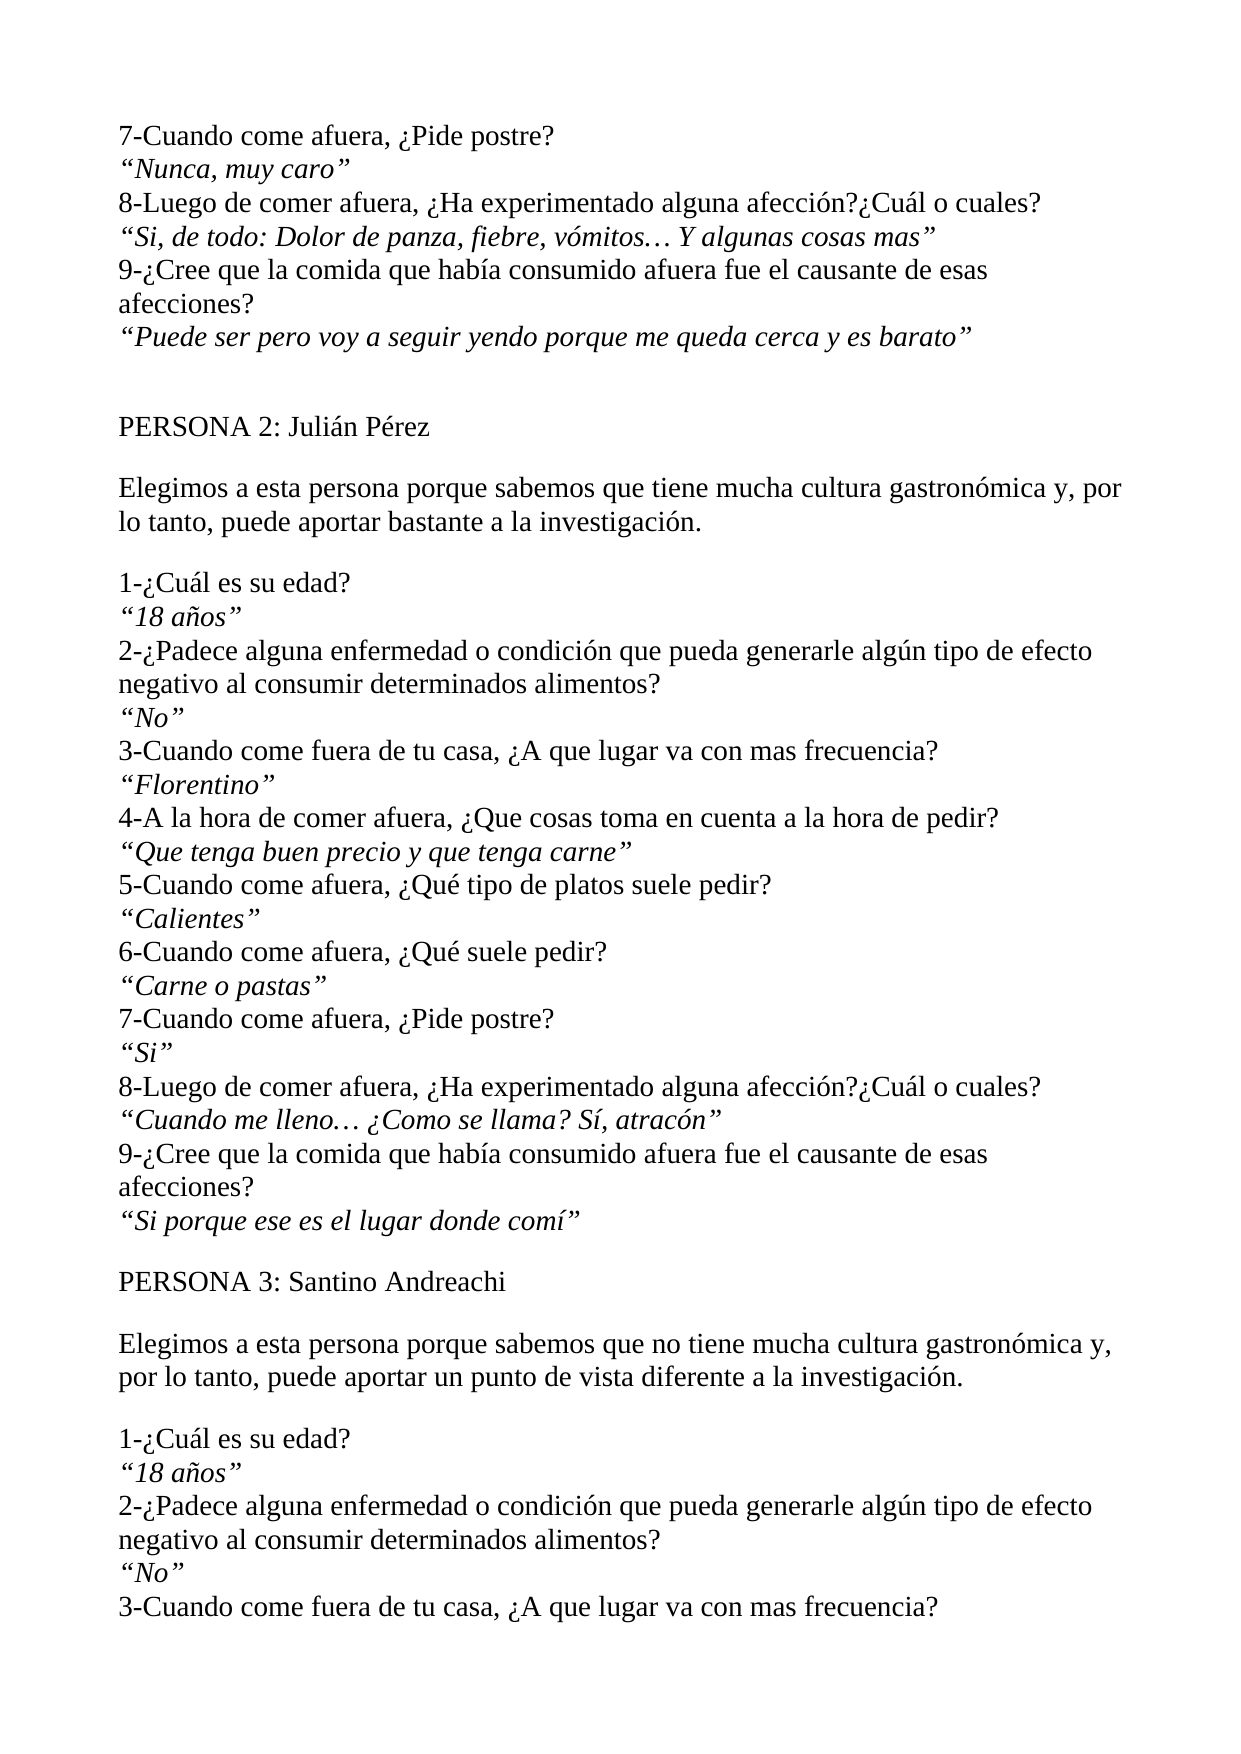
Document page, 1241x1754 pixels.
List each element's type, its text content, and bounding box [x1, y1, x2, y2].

text “18 años” [118, 599, 1122, 633]
text “Si” [118, 1035, 1122, 1069]
text “Nunca, muy caro” [118, 152, 1122, 185]
text “No” [118, 1555, 1122, 1589]
text PERSONA 3: Santino Andreachi [118, 1264, 1122, 1298]
text 2-¿Padece alguna enfermedad o condición que pueda generarle algún tipo de efecto negativo al consumir determinados alimentos? [118, 1488, 1122, 1555]
text 7-Cuando come afuera, ¿Pide postre? [118, 1002, 1122, 1035]
text 3-Cuando come fuera de tu casa, ¿A que lugar va con mas frecuencia? [118, 733, 1122, 767]
text 8-Luego de comer afuera, ¿Ha experimentado alguna afección?¿Cuál o cuales? [118, 1069, 1122, 1102]
text 4-A la hora de comer afuera, ¿Que cosas toma en cuenta a la hora de pedir? [118, 800, 1122, 834]
text 6-Cuando come afuera, ¿Qué suele pedir? [118, 934, 1122, 968]
text “Puede ser pero voy a seguir yendo porque me queda cerca y es barato” [118, 319, 1122, 353]
text 1-¿Cuál es su edad? [118, 566, 1122, 599]
text “No” [118, 700, 1122, 733]
text 9-¿Cree que la comida que había consumido afuera fue el causante de esas afecciones? [118, 1136, 1122, 1203]
text “Calientes” [118, 901, 1122, 934]
text “Carne o pastas” [118, 968, 1122, 1002]
text Elegimos a esta persona porque sabemos que tiene mucha cultura gastronómica y, por lo tanto, puede aportar bastante a la investigación. [118, 471, 1122, 538]
text 9-¿Cree que la comida que había consumido afuera fue el causante de esas afecciones? [118, 252, 1122, 319]
text “Cuando me lleno… ¿Como se llama? Sí, atracón” [118, 1102, 1122, 1136]
text PERSONA 2: Julián Pérez [118, 409, 1122, 442]
text “Si porque ese es el lugar donde comí” [118, 1203, 1122, 1236]
text Elegimos a esta persona porque sabemos que no tiene mucha cultura gastronómica y, por lo tanto, puede aportar un punto de vista diferente a la investigación. [118, 1326, 1122, 1393]
text 1-¿Cuál es su edad? [118, 1421, 1122, 1455]
text “Que tenga buen precio y que tenga carne” [118, 834, 1122, 867]
text “Florentino” [118, 767, 1122, 800]
text 5-Cuando come afuera, ¿Qué tipo de platos suele pedir? [118, 867, 1122, 901]
text “18 años” [118, 1455, 1122, 1488]
text 8-Luego de comer afuera, ¿Ha experimentado alguna afección?¿Cuál o cuales? [118, 185, 1122, 219]
text “Si, de todo: Dolor de panza, fiebre, vómitos… Y algunas cosas mas” [118, 219, 1122, 252]
text 3-Cuando come fuera de tu casa, ¿A que lugar va con mas frecuencia? [118, 1589, 1122, 1622]
text 7-Cuando come afuera, ¿Pide postre? [118, 118, 1122, 152]
text 2-¿Padece alguna enfermedad o condición que pueda generarle algún tipo de efecto negativo al consumir determinados alimentos? [118, 633, 1122, 700]
